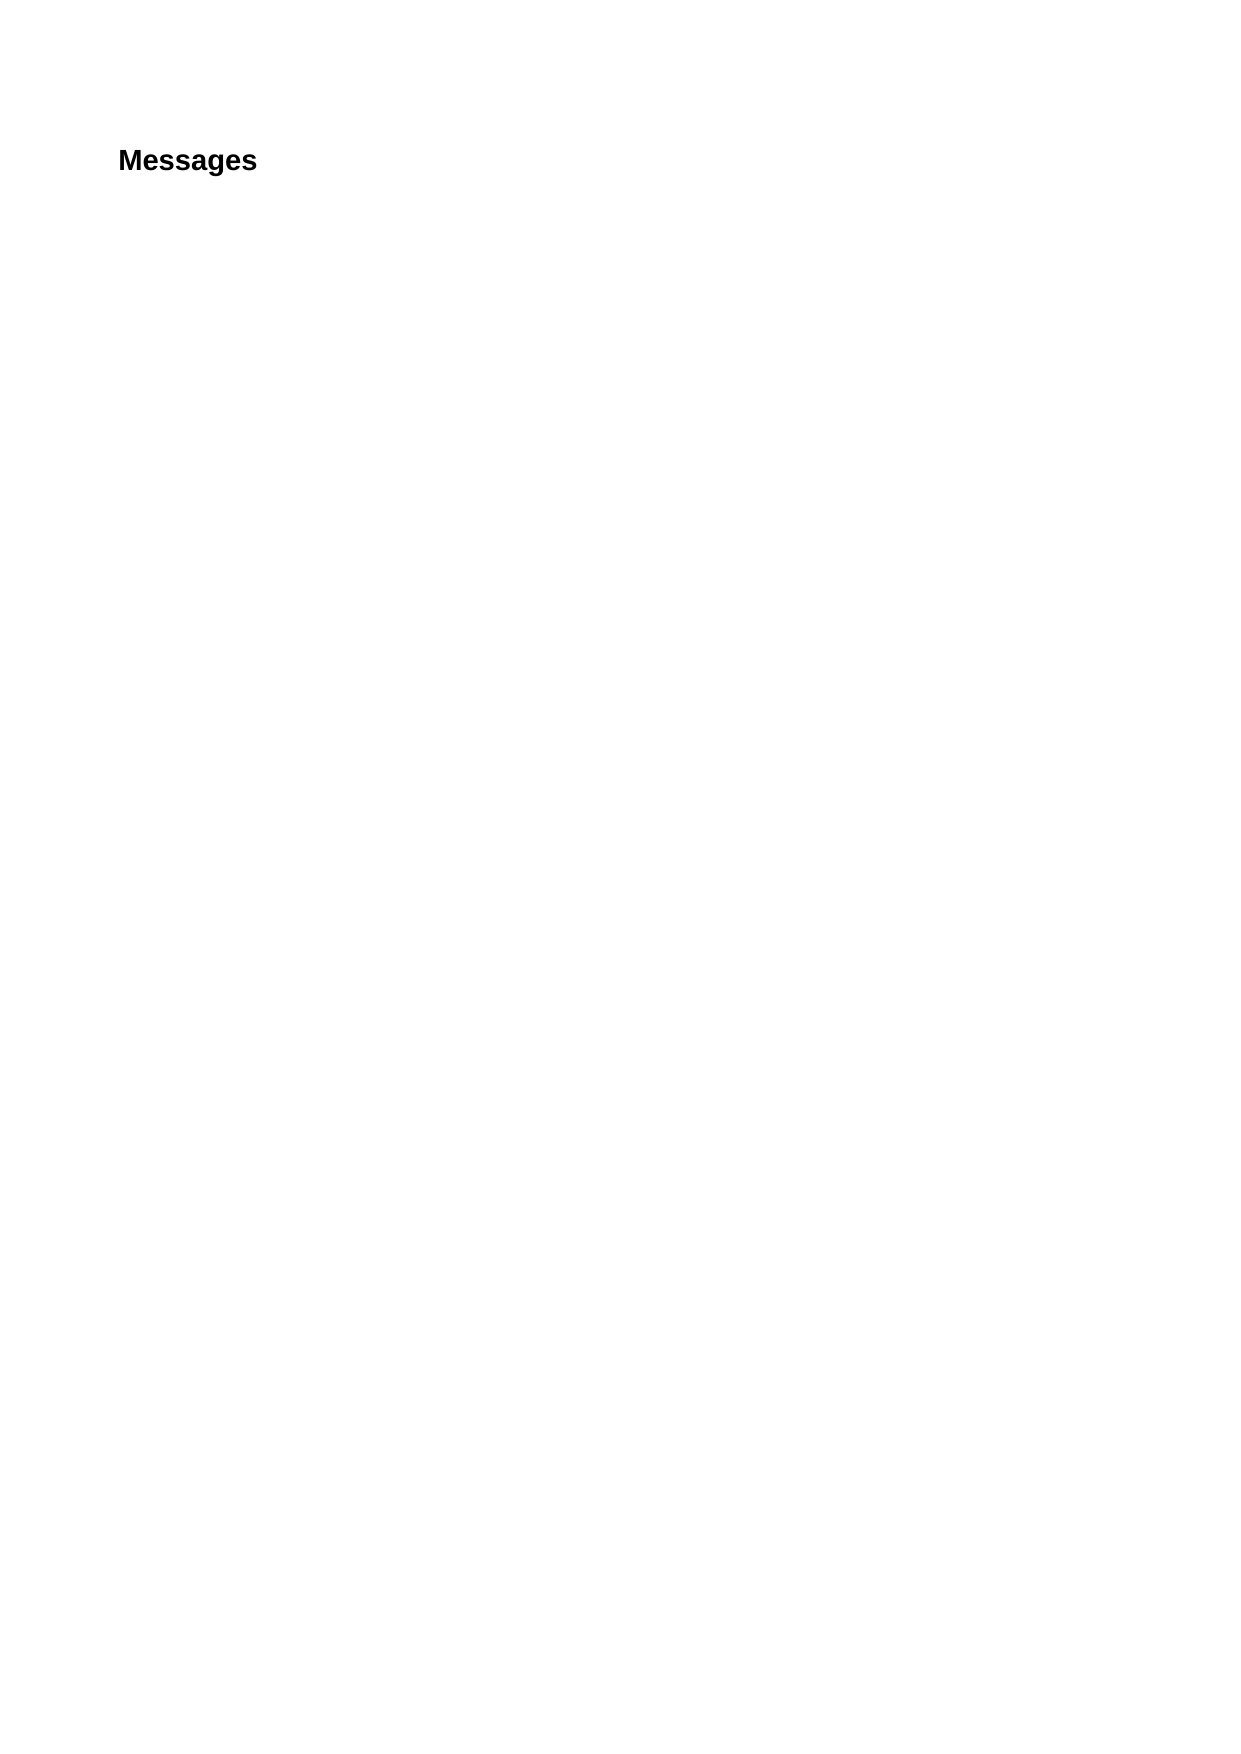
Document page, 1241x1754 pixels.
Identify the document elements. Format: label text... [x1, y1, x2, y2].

subtitle Messages [118, 143, 1122, 177]
